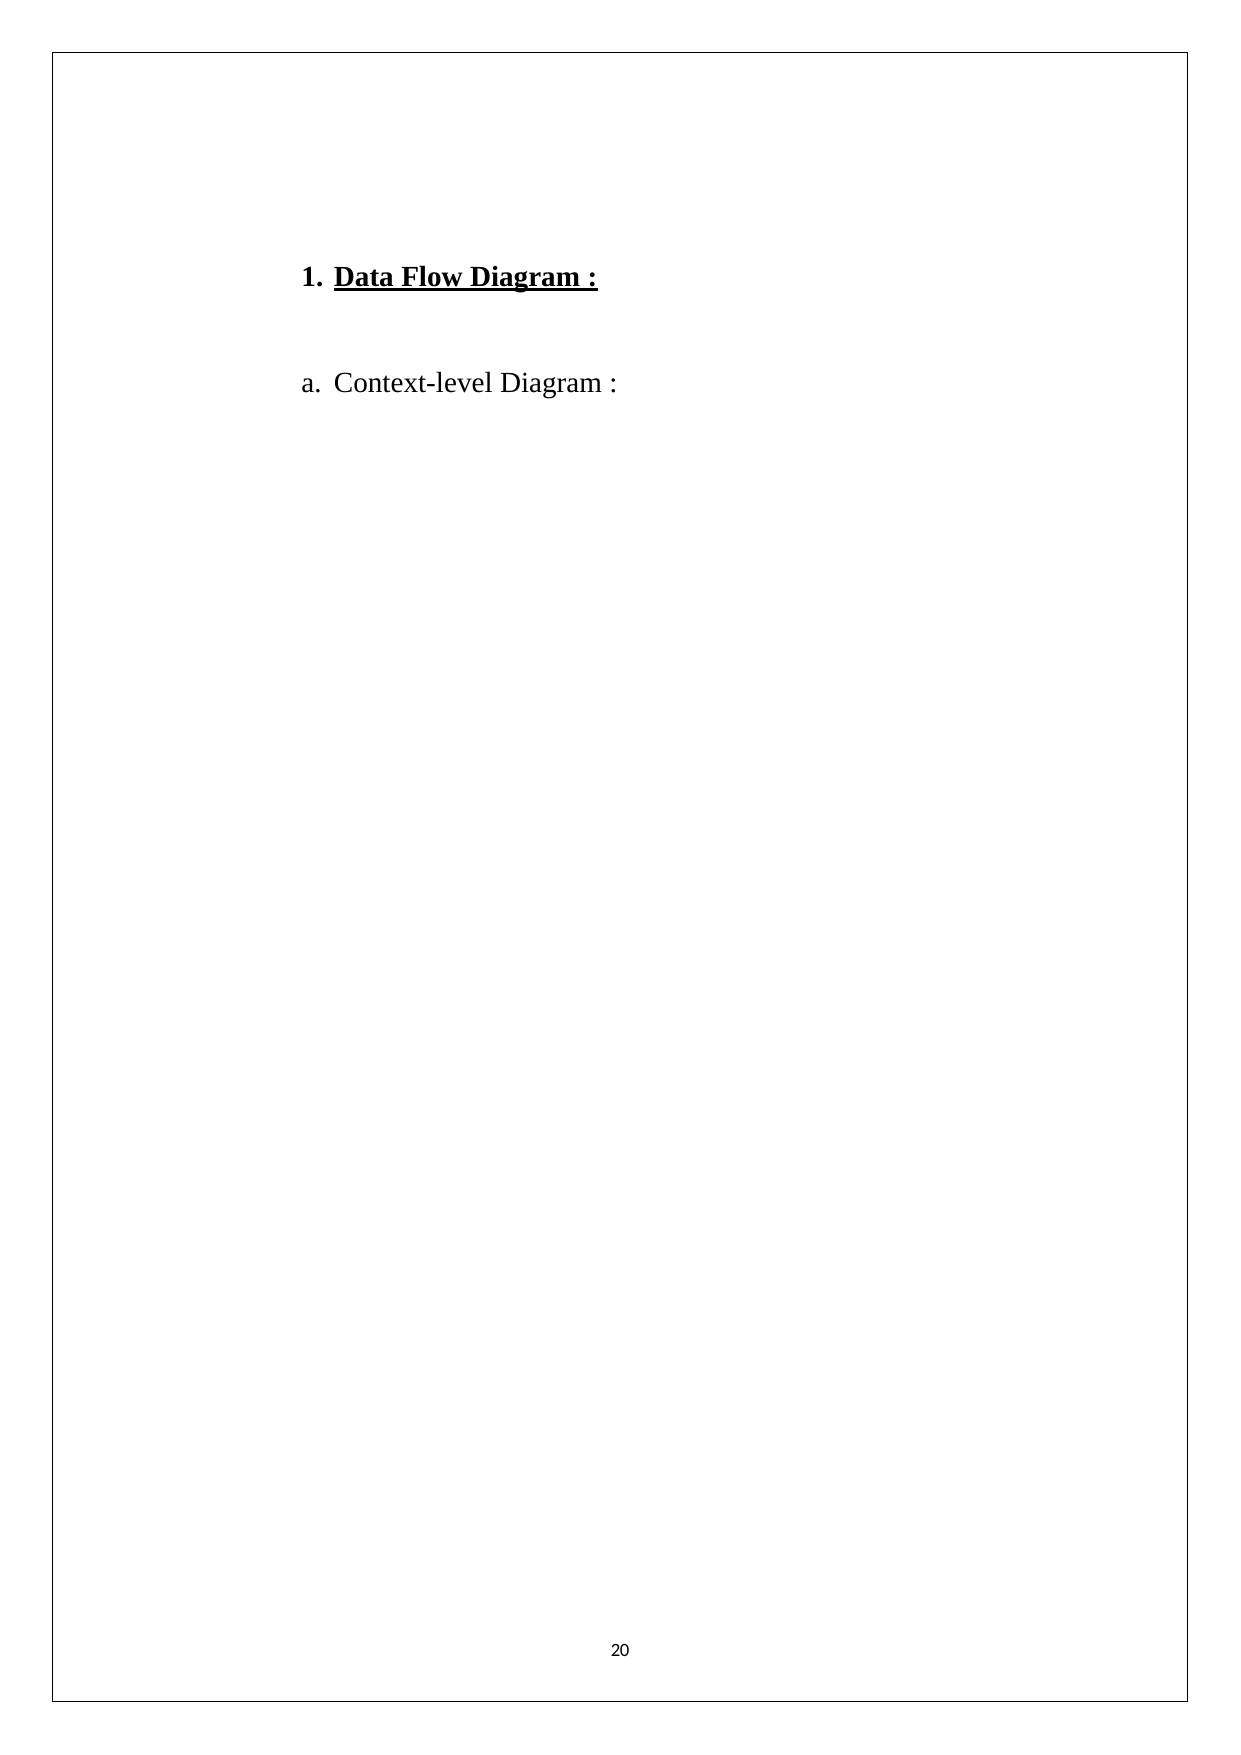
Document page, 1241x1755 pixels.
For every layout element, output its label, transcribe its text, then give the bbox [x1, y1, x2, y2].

list Context-level Diagram : [301, 365, 1167, 398]
subtitle Data Flow Diagram : [301, 259, 1167, 293]
